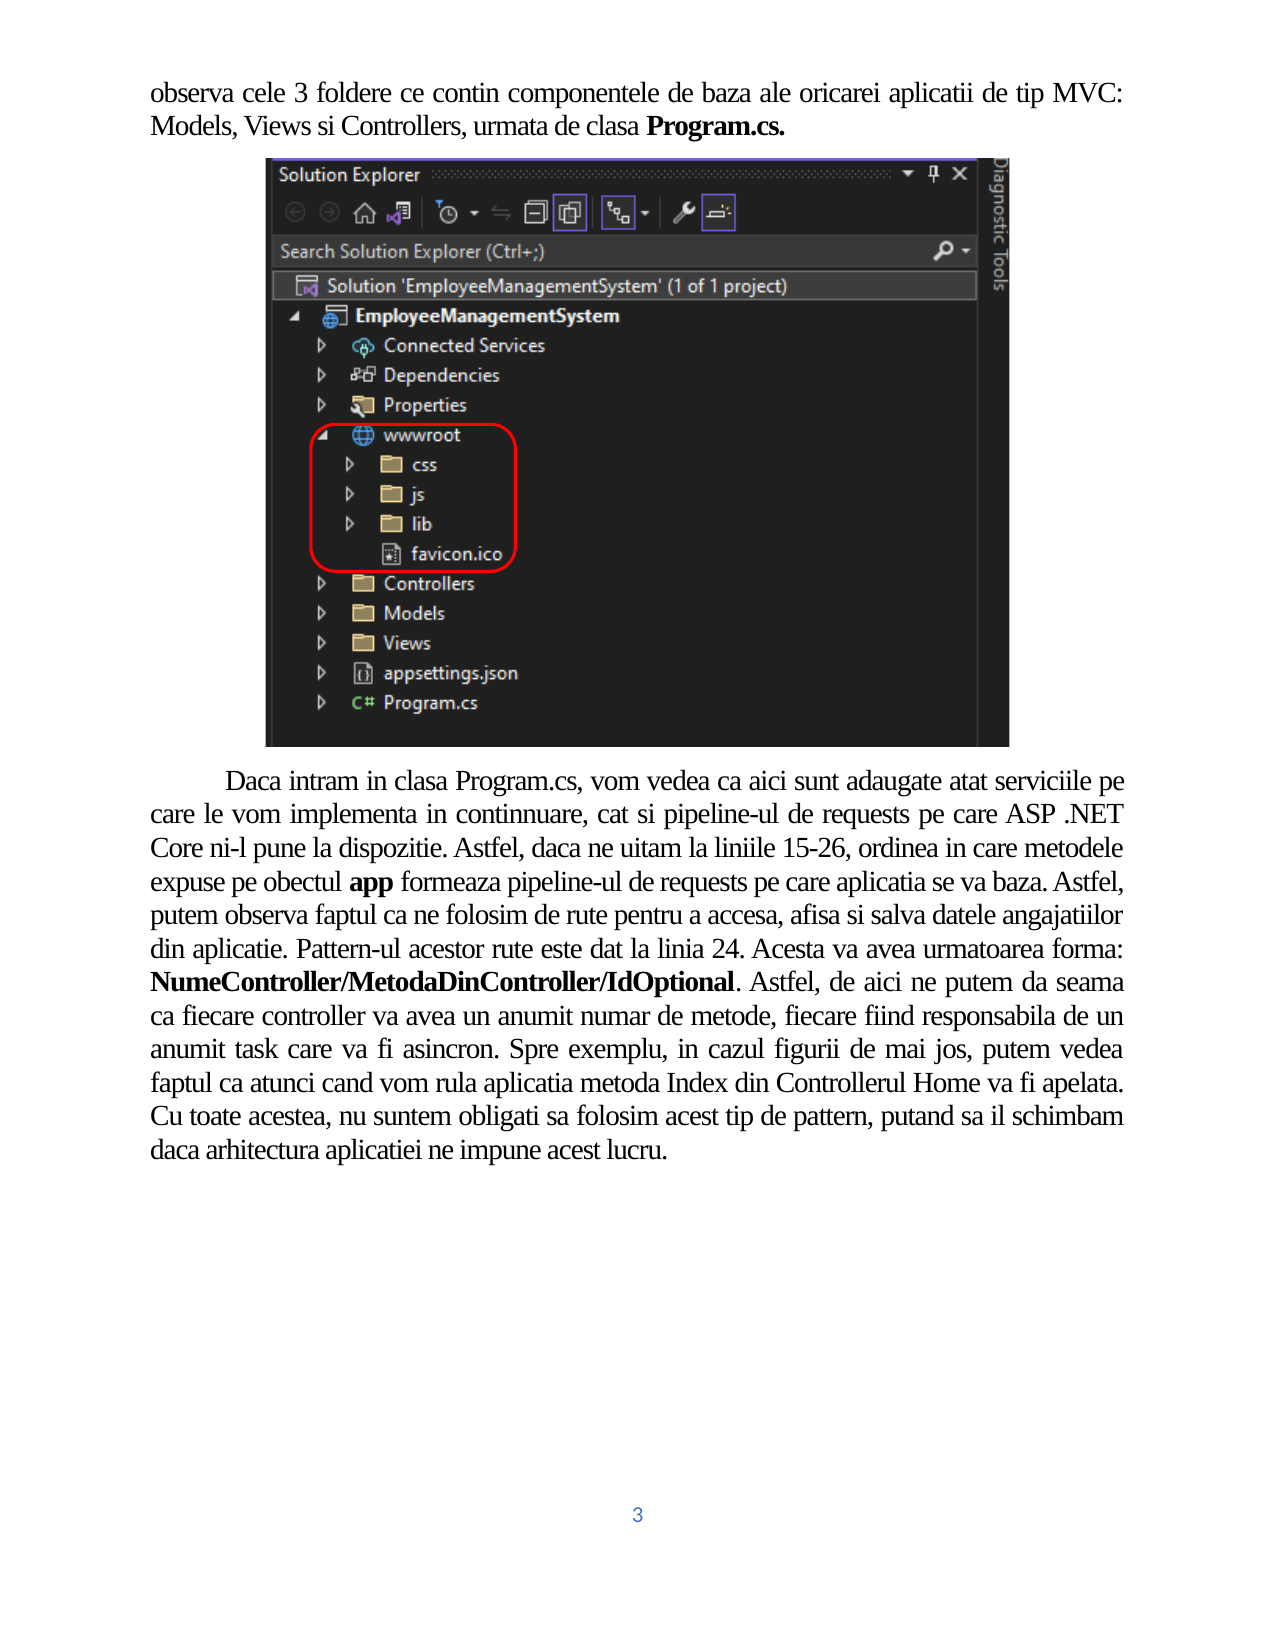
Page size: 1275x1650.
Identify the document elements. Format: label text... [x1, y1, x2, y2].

text observa cele 3 foldere ce contin componentele de baza ale oricarei aplicatii de tip MVC: Models, Views si Controllers, urmata de clasa Program.cs. [150, 75, 1125, 142]
text Daca intram in clasa Program.cs, vom vedea ca aici sunt adaugate atat serviciile pe care le vom implementa in continnuare, cat si pipeline-ul de requests pe care ASP .NET Core ni-l pune la dispozitie. Astfel, daca ne uitam la liniile 15-26, ordinea in care metodele expuse pe obectul app formeaza pipeline-ul de requests pe care aplicatia se va baza. Astfel, putem observa faptul ca ne folosim de rute pentru a accesa, afisa si salva datele angajatiilor din aplicatie. Pattern-ul acestor rute este dat la linia 24. Acesta va avea urmatoarea forma: NumeController/MetodaDinController/IdOptional. Astfel, de aici ne putem da seama ca fiecare controller va avea un anumit numar de metode, fiecare fiind responsabila de un anumit task care va fi asincron. Spre exemplu, in cazul figurii de mai jos, putem vedea faptul ca atunci cand vom rula aplicatia metoda Index din Controllerul Home va fi apelata. Cu toate acestea, nu suntem obligati sa folosim acest tip de pattern, putand sa il schimbam daca arhitectura aplicatiei ne impune acest lucru. [150, 763, 1125, 1166]
